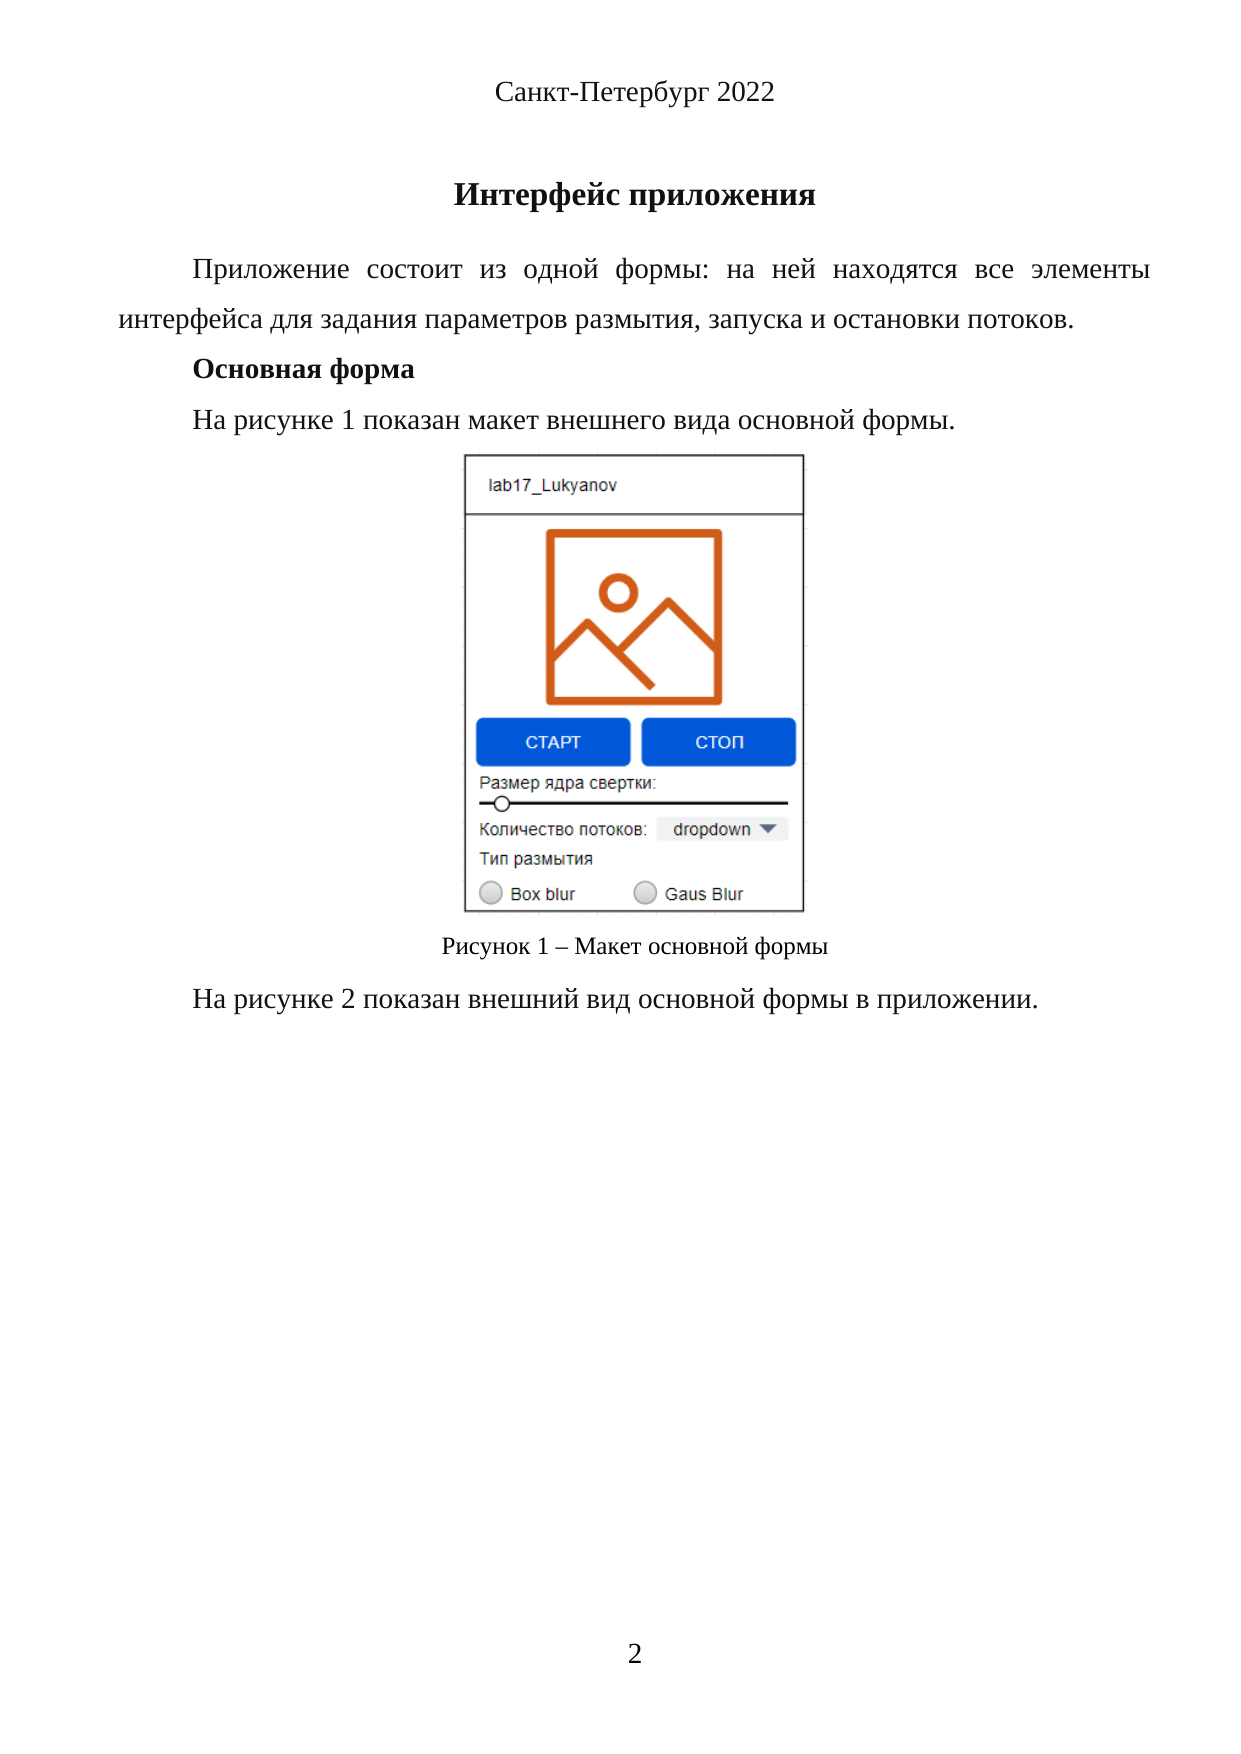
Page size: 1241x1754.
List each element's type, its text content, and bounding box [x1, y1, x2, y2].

text Интерфейс приложения [118, 174, 1152, 213]
text Санкт-Петербург 2022 [118, 74, 1152, 107]
text На рисунке 1 показан макет внешнего вида основной формы. [118, 402, 1152, 436]
text Приложение состоит из одной формы: на ней находятся все элементы интерфейса для задания параметров размытия, запуска и остановки потоков. [118, 251, 1152, 335]
text Рисунок 1 – Макет основной формы [118, 931, 1152, 960]
text На рисунке 2 показан внешний вид основной формы в приложении. [118, 981, 1152, 1014]
text Основная форма [118, 352, 1152, 385]
